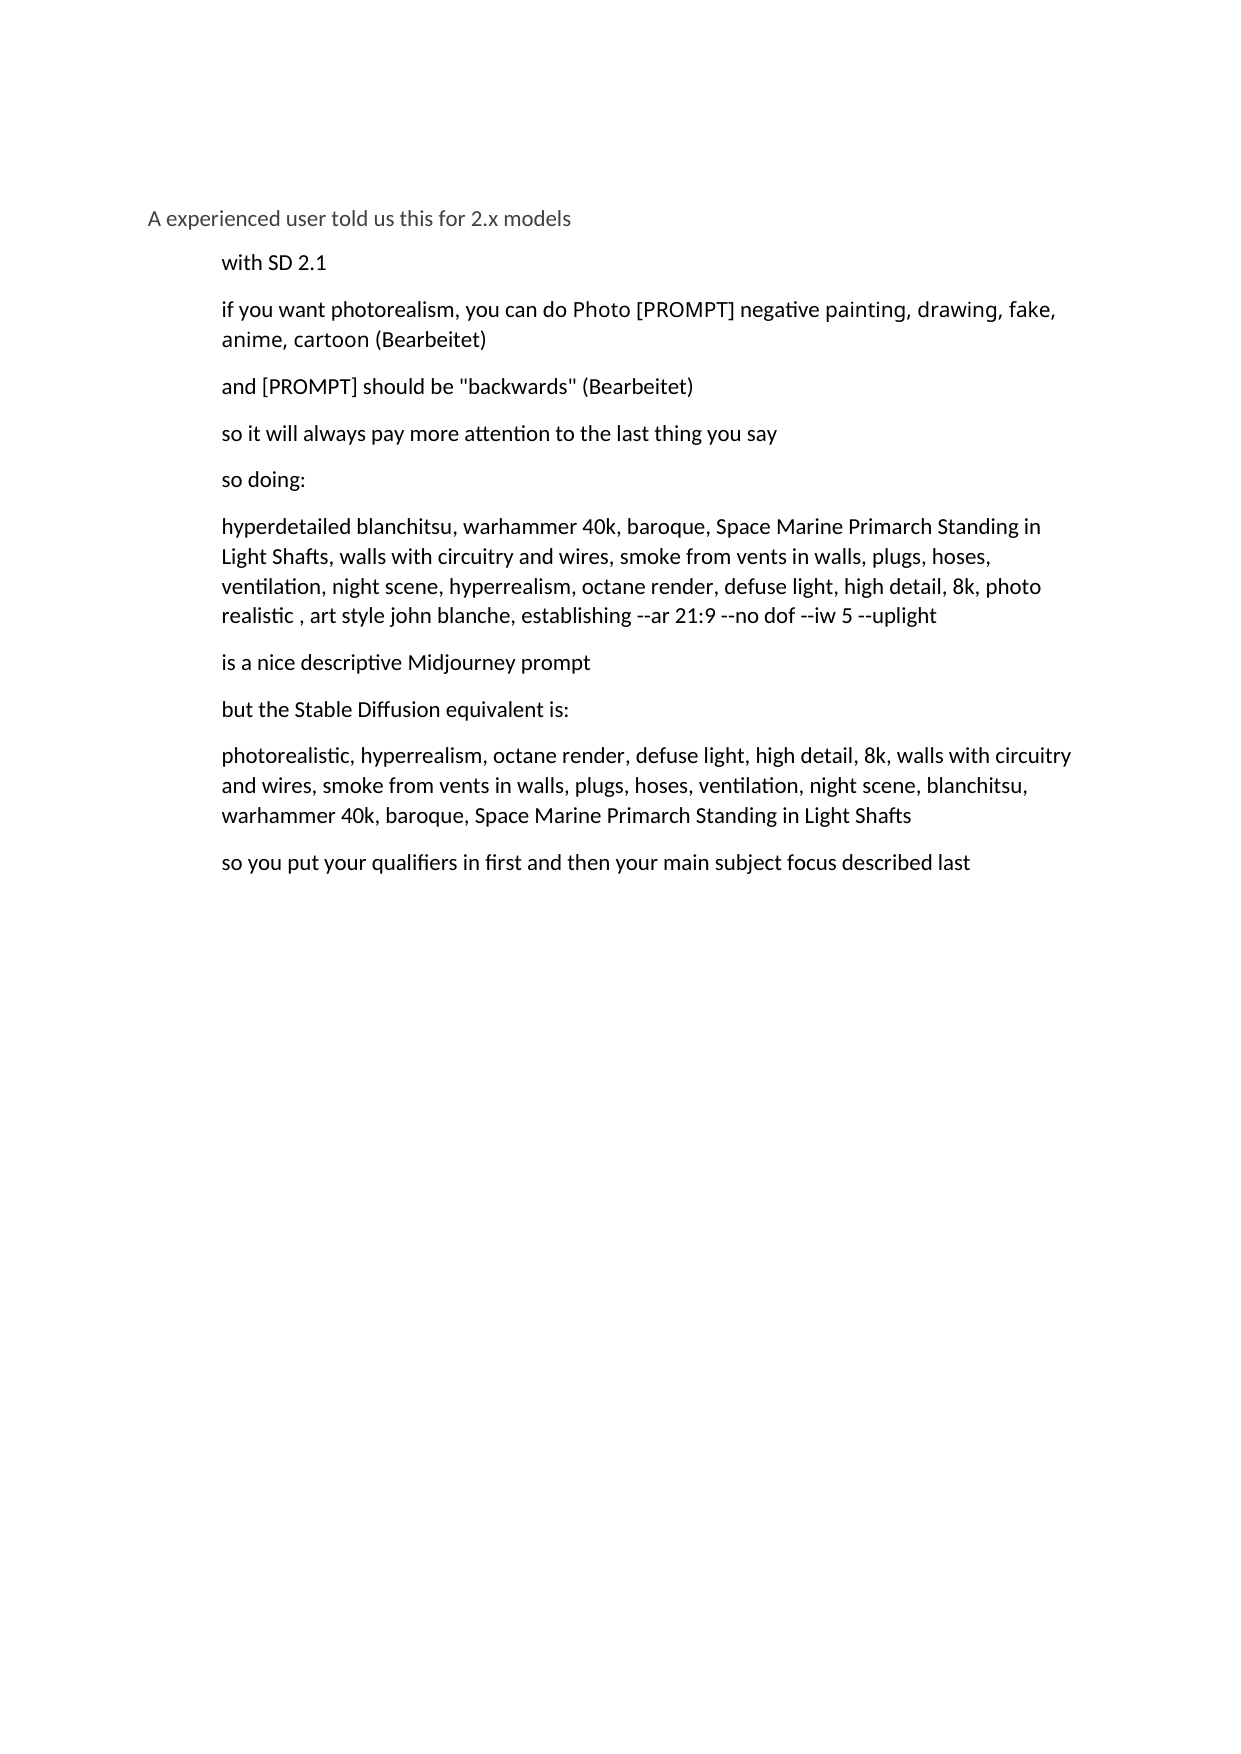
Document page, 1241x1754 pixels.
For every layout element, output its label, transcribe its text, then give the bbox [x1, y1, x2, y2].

text so doing: [221, 465, 1093, 493]
text is a nice descriptive Midjourney prompt [221, 648, 1093, 676]
text photorealistic, hyperrealism, octane render, defuse light, high detail, 8k, walls with circuitry and wires, smoke from vents in walls, plugs, hoses, ventilation, night scene, blanchitsu, warhammer 40k, baroque, Space Marine Primarch Standing in Light Shafts [221, 741, 1093, 829]
text hyperdetailed blanchitsu, warhammer 40k, baroque, Space Marine Primarch Standing in Light Shafts, walls with circuitry and wires, smoke from vents in walls, plugs, hoses, ventilation, night scene, hyperrealism, octane render, defuse light, high detail, 8k, photo realistic , art style john blanche, establishing --ar 21:9 --no dof --iw 5 --uplight [221, 512, 1093, 630]
text but the Stable Diffusion equivalent is: [221, 695, 1093, 723]
text so it will always pay more attention to the last thing you say [221, 419, 1093, 447]
text and [PROMPT] should be "backwards" (Bearbeitet) [221, 372, 1093, 400]
text A experienced user told us this for 2.x models [148, 204, 1093, 233]
text so you put your qualifiers in first and then your main subject focus described last [221, 848, 1093, 876]
text with SD 2.1 [221, 248, 1093, 276]
text if you want photorealism, you can do Photo [PROMPT] negative painting, drawing, fake, anime, cartoon (Bearbeitet) [221, 295, 1093, 354]
